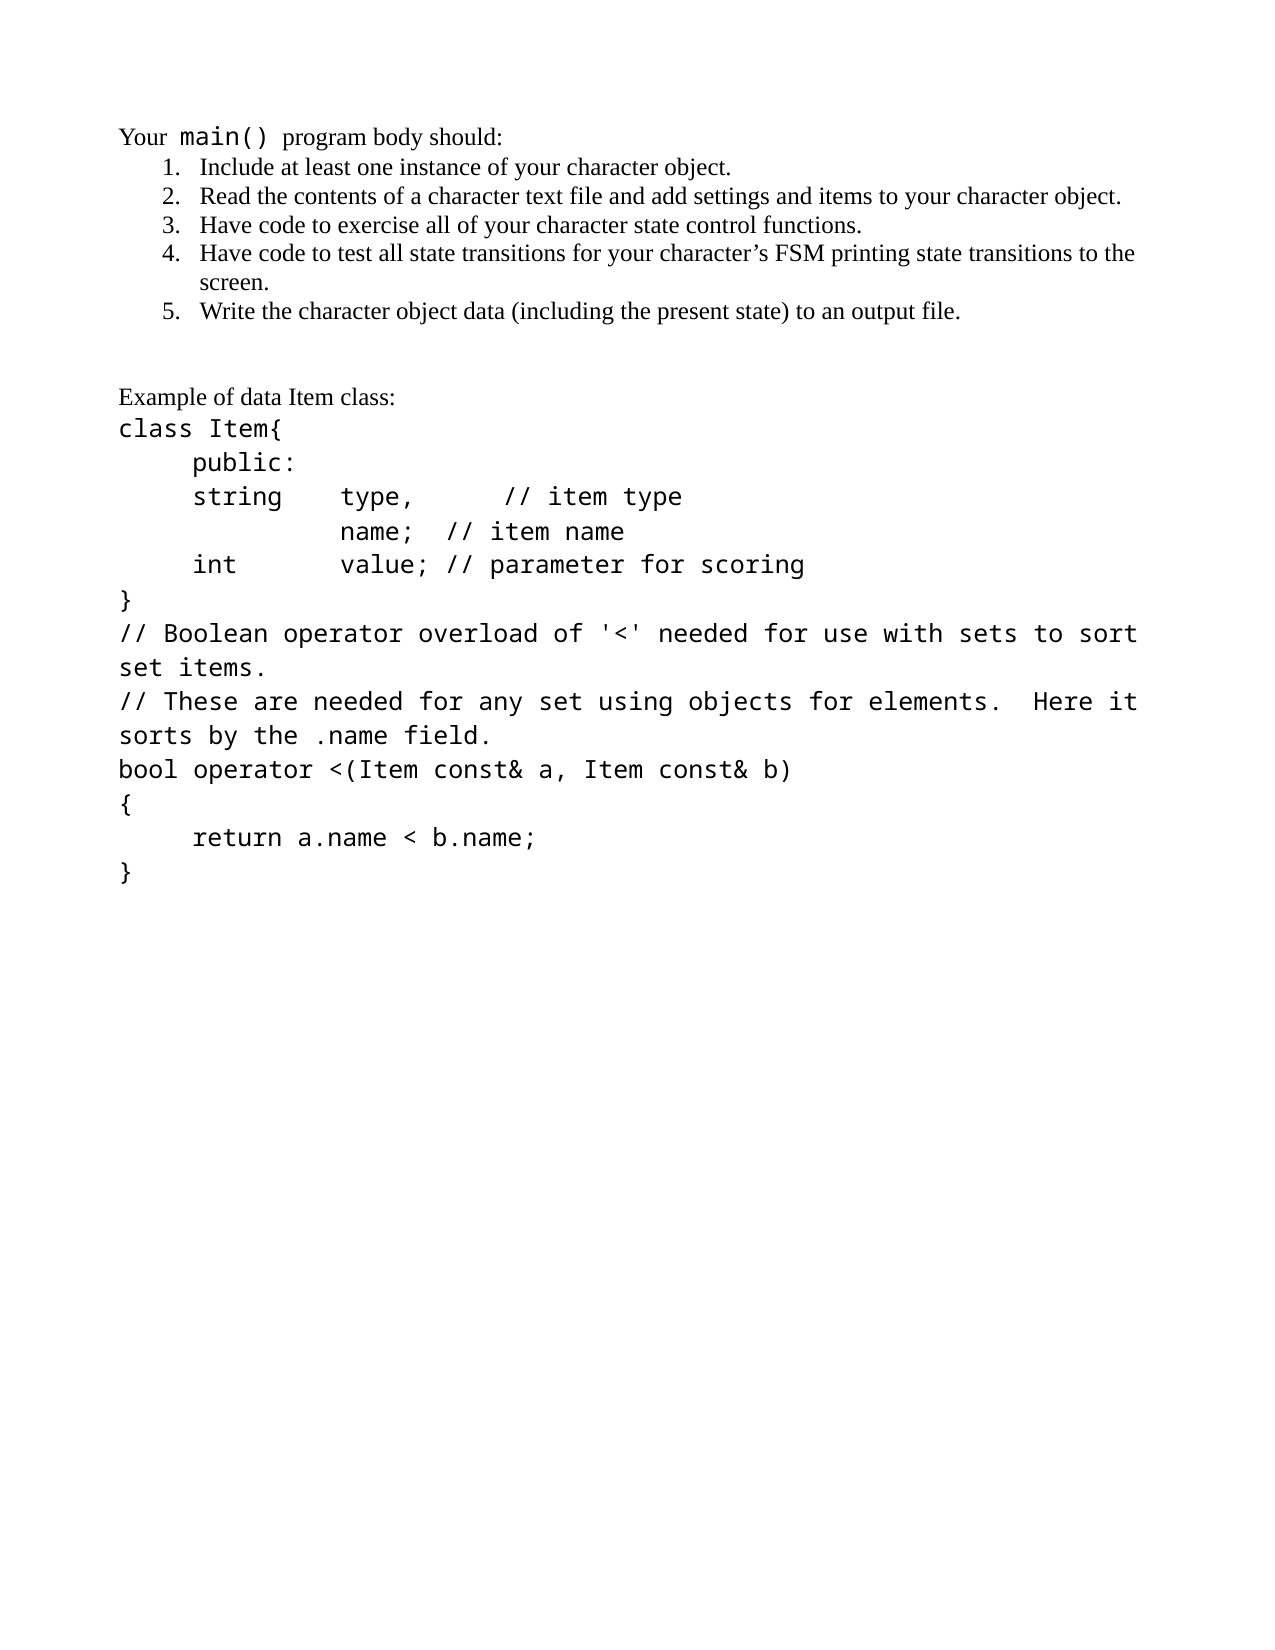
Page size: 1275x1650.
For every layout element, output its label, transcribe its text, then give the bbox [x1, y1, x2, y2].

text Example of data Item class: [118, 382, 1157, 411]
text // Boolean operator overload of '<' needed for use with sets to sort set items. [118, 615, 1157, 683]
list Have code to exercise all of your character state control functions. [162, 210, 1157, 238]
text Your main() program body should: [118, 118, 1157, 152]
text } [118, 581, 1157, 615]
list Include at least one instance of your character object. [162, 152, 1157, 181]
list Write the character object data (including the present state) to an output file. [162, 296, 1157, 325]
text string type, // item type [118, 479, 1157, 513]
text class Item{ [118, 411, 1157, 445]
text name; // item name [118, 513, 1157, 547]
text { [118, 786, 1157, 820]
text int value; // parameter for scoring [118, 547, 1157, 581]
text } [118, 854, 1157, 888]
text return a.name < b.name; [118, 820, 1157, 854]
list Have code to test all state transitions for your character’s FSM printing state transitions to the screen. [162, 238, 1157, 296]
text // These are needed for any set using objects for elements. Here it sorts by the .name field. [118, 683, 1157, 752]
text bool operator <(Item const& a, Item const& b) [118, 752, 1157, 786]
list Read the contents of a character text file and add settings and items to your character object. [162, 181, 1157, 210]
text public: [118, 445, 1157, 479]
